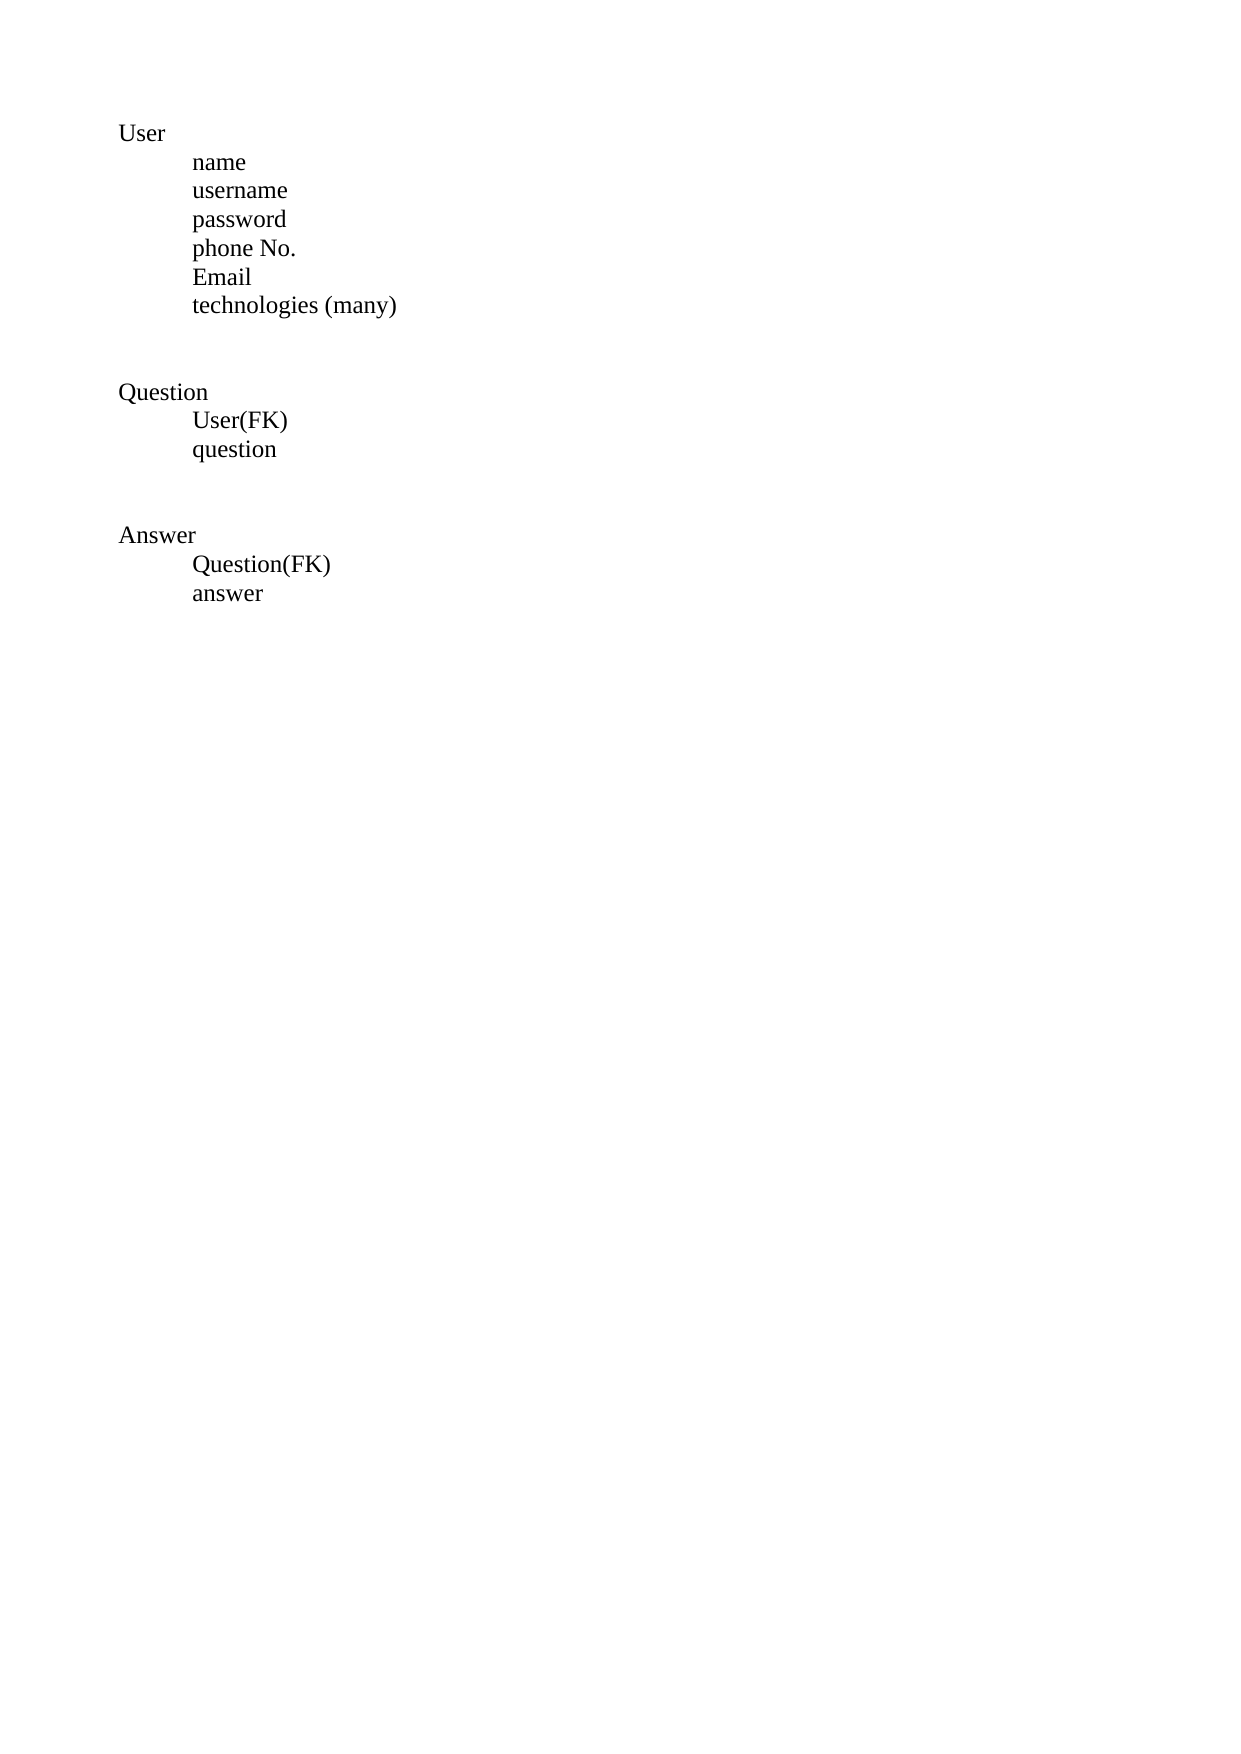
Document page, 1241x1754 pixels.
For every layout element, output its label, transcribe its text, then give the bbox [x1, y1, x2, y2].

text answer [118, 578, 1122, 607]
text Email [118, 262, 1122, 291]
text Answer [118, 521, 1122, 549]
text Question [118, 377, 1122, 406]
text phone No. [118, 233, 1122, 262]
text password [118, 204, 1122, 233]
text name [118, 147, 1122, 176]
text User(FK) [118, 406, 1122, 434]
text Question(FK) [118, 549, 1122, 578]
text question [118, 434, 1122, 463]
text technologies (many) [118, 291, 1122, 319]
text User [118, 118, 1122, 147]
text username [118, 176, 1122, 204]
